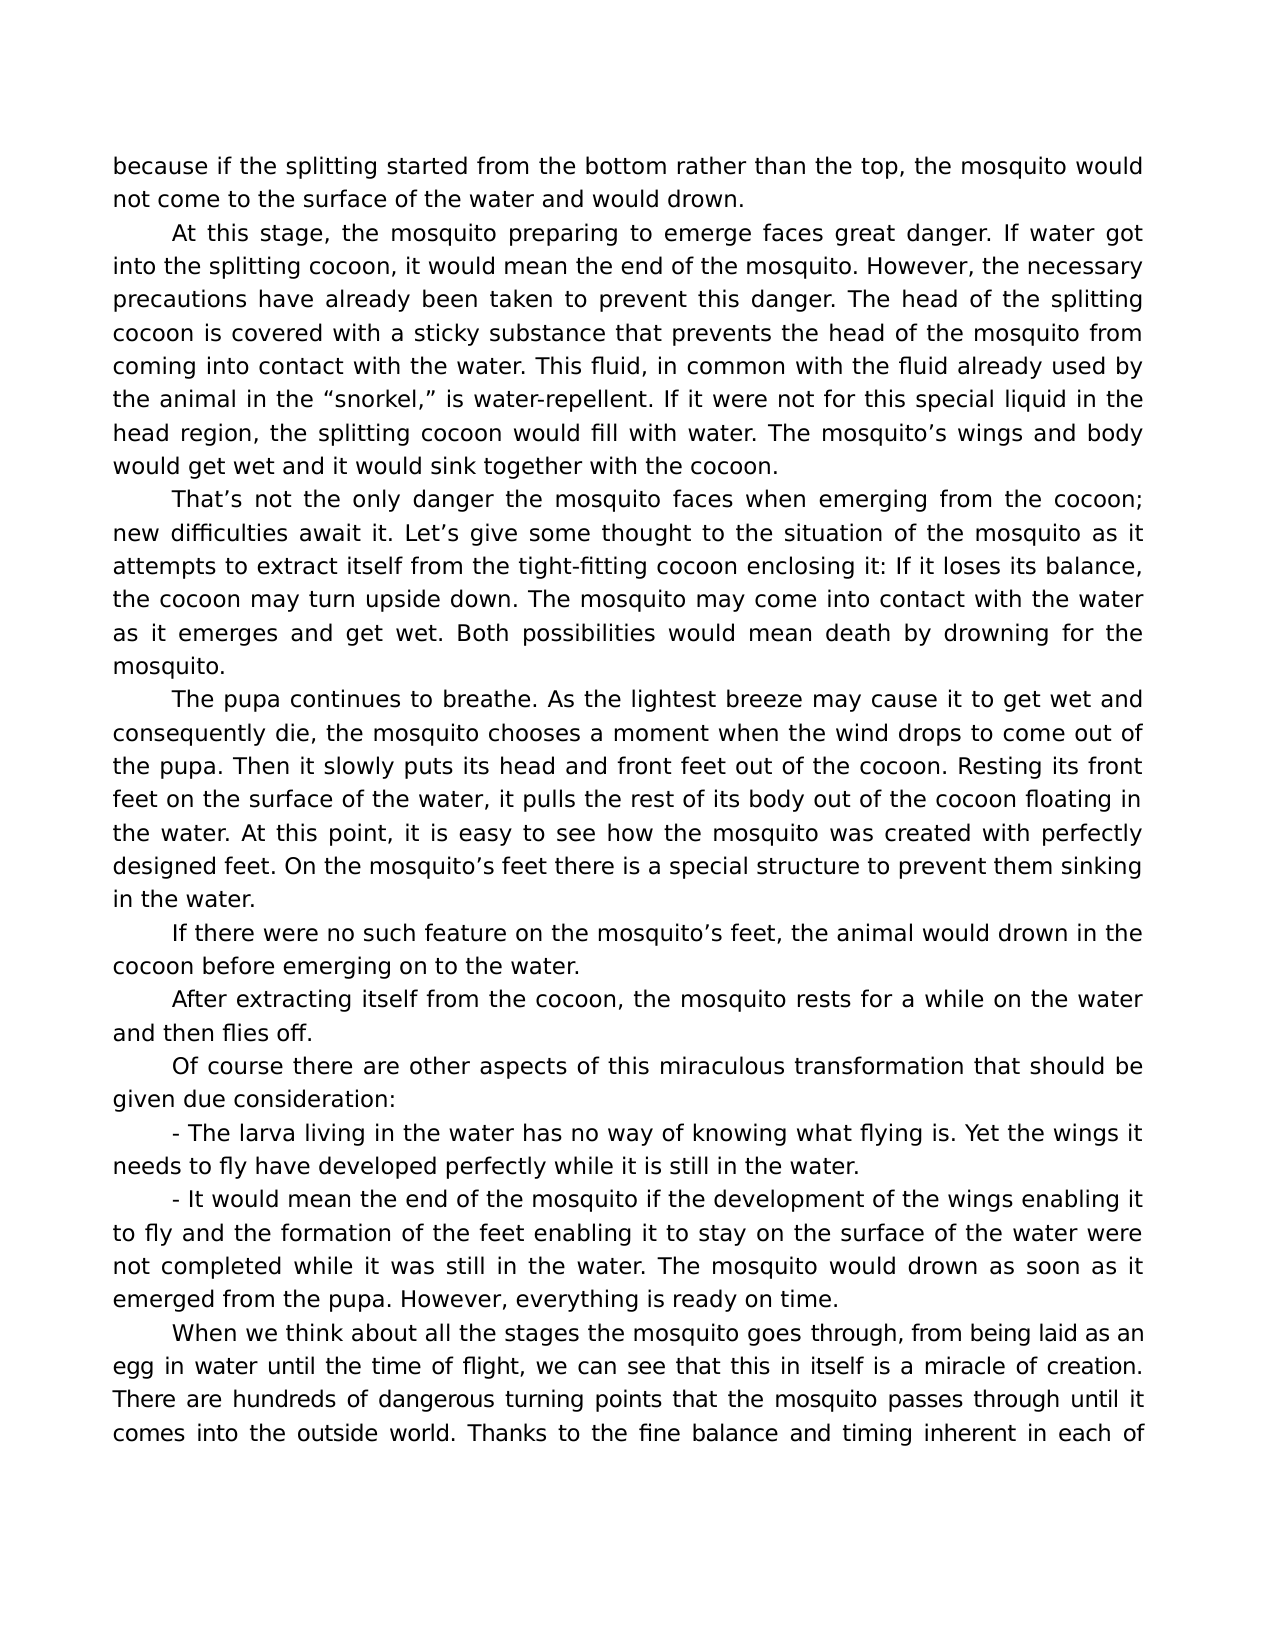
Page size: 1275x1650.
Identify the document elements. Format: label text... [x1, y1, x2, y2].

text That’s not the only danger the mosquito faces when emerging from the cocoon; new difficulties await it. Let’s give some thought to the situation of the mosquito as it attempts to extract itself from the tight-fitting cocoon enclosing it: If it loses its balance, the cocoon may turn upside down. The mosquito may come into contact with the water as it emerges and get wet. Both possibilities would mean death by drowning for the mosquito. [112, 481, 1145, 681]
text Of course there are other aspects of this miraculous transformation that should be given due consideration: [112, 1048, 1145, 1114]
text At this stage, the mosquito preparing to emerge faces great danger. If water got into the splitting cocoon, it would mean the end of the mosquito. However, the necessary precautions have already been taken to prevent this danger. The head of the splitting cocoon is covered with a sticky substance that prevents the head of the mosquito from coming into contact with the water. This fluid, in common with the fluid already used by the animal in the “snorkel,” is water-repellent. If it were not for this special liquid in the head region, the splitting cocoon would fill with water. The mosquito’s wings and body would get wet and it would sink together with the cocoon. [112, 214, 1145, 481]
text If there were no such feature on the mosquito’s feet, the animal would drown in the cocoon before emerging on to the water. [112, 914, 1145, 981]
text because if the splitting started from the bottom rather than the top, the mosquito would not come to the surface of the water and would drown. [112, 148, 1145, 214]
text - It would mean the end of the mosquito if the development of the wings enabling it to fly and the formation of the feet enabling it to stay on the surface of the water were not completed while it was still in the water. The mosquito would drown as soon as it emerged from the pupa. However, everything is ready on time. [112, 1181, 1145, 1314]
text When we think about all the stages the mosquito goes through, from being laid as an egg in water until the time of flight, we can see that this in itself is a miracle of creation. There are hundreds of dangerous turning points that the mosquito passes through until it comes into the outside world. Thanks to the fine balance and timing inherent in each of [112, 1314, 1145, 1448]
text After extracting itself from the cocoon, the mosquito rests for a while on the water and then flies off. [112, 981, 1145, 1048]
text The pupa continues to breathe. As the lightest breeze may cause it to get wet and consequently die, the mosquito chooses a moment when the wind drops to come out of the pupa. Then it slowly puts its head and front feet out of the cocoon. Resting its front feet on the surface of the water, it pulls the rest of its body out of the cocoon floating in the water. At this point, it is easy to see how the mosquito was created with perfectly designed feet. On the mosquito’s feet there is a special structure to prevent them sinking in the water. [112, 681, 1145, 914]
text - The larva living in the water has no way of knowing what flying is. Yet the wings it needs to fly have developed perfectly while it is still in the water. [112, 1114, 1145, 1181]
